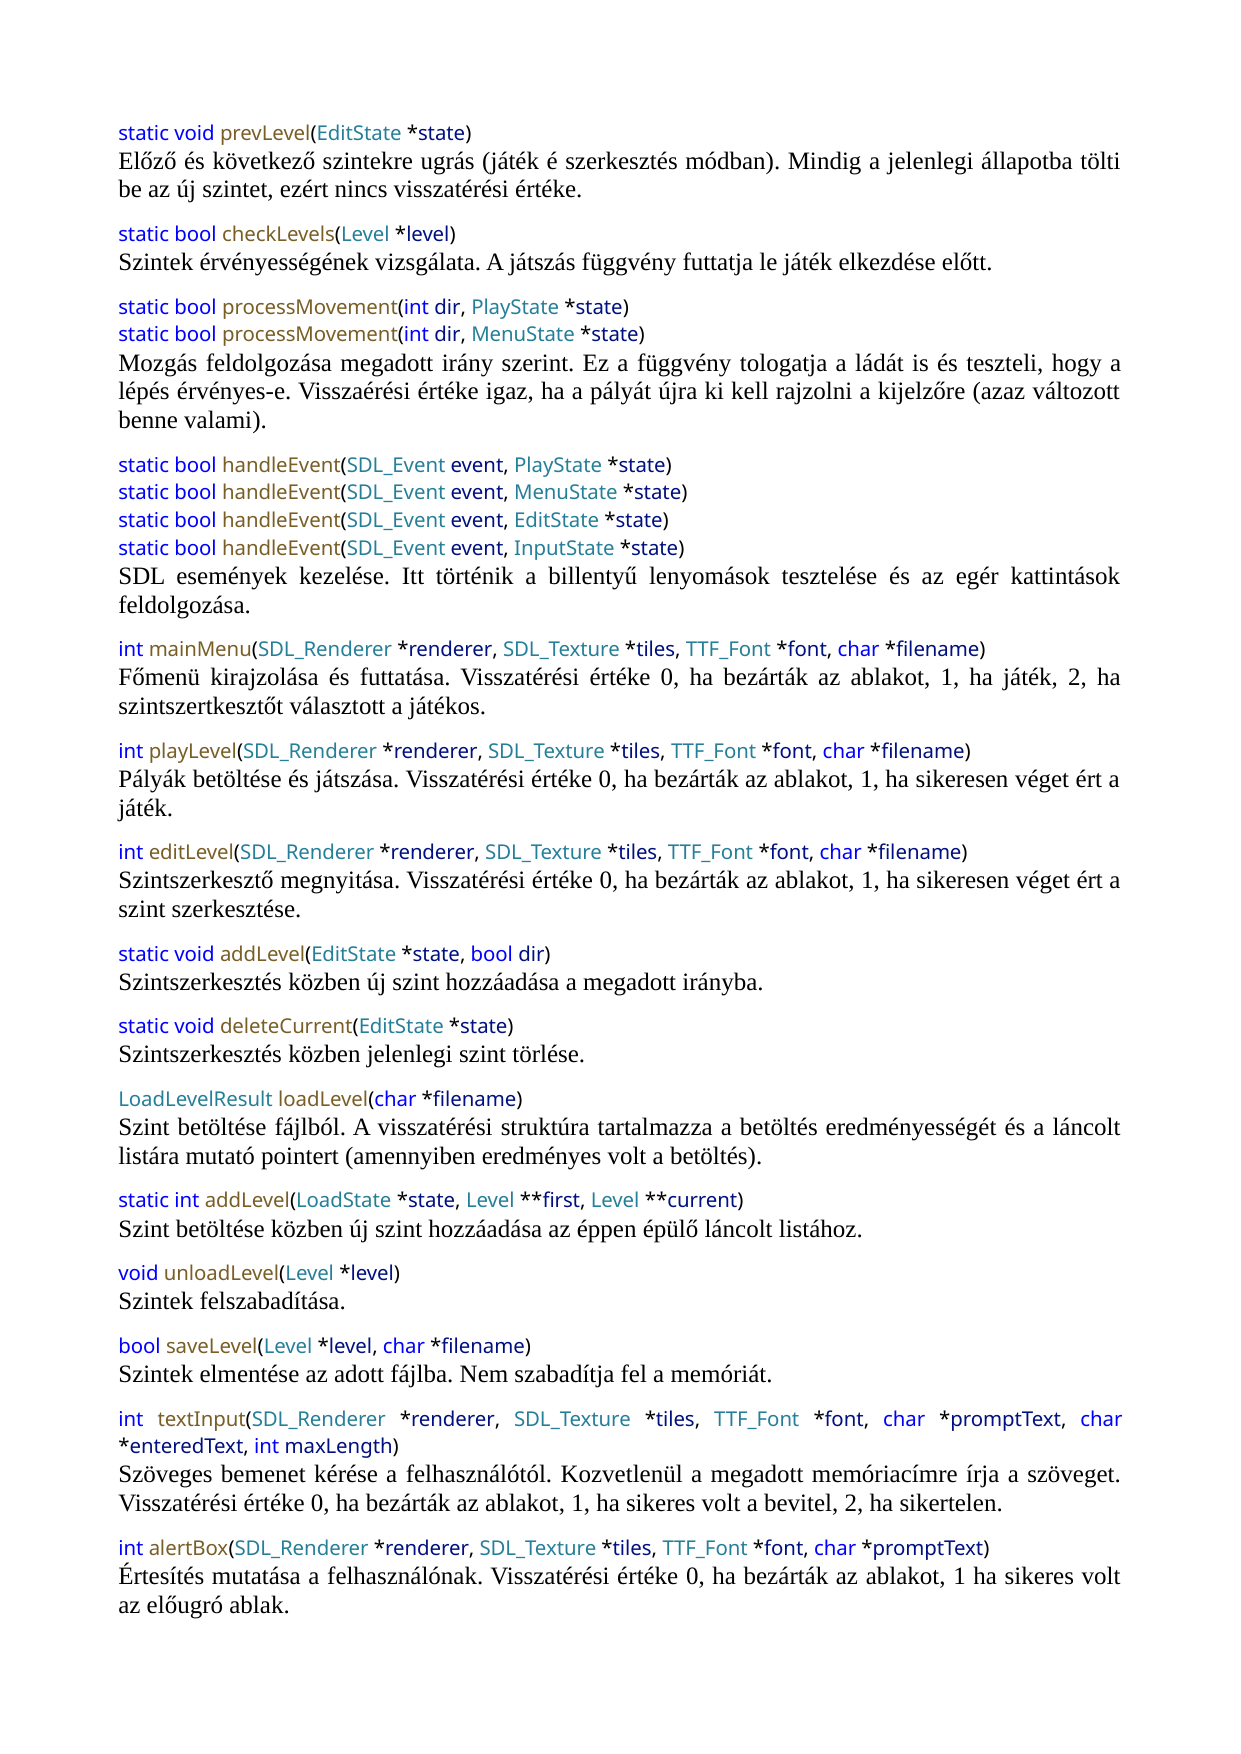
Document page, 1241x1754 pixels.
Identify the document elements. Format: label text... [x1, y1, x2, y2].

text Szintszerkesztés közben új szint hozzáadása a megadott irányba. [118, 967, 1122, 996]
text void unloadLevel(Level *level) [118, 1259, 1122, 1286]
text Szintek elmentése az adott fájlba. Nem szabadítja fel a memóriát. [118, 1359, 1122, 1388]
text Főmenü kirajzolása és futtatása. Visszatérési értéke 0, ha bezárták az ablakot, 1, ha játék, 2, ha szintszertkesztőt választott a játékos. [118, 662, 1122, 720]
text static bool handleEvent(SDL_Event event, EditState *state) [118, 506, 1122, 533]
text static bool processMovement(int dir, MenuState *state) [118, 320, 1122, 348]
text static void addLevel(EditState *state, bool dir) [118, 939, 1122, 967]
text int playLevel(SDL_Renderer *renderer, SDL_Texture *tiles, TTF_Font *font, char *filename) [118, 736, 1122, 764]
text Szintek érvényességének vizsgálata. A játszás függvény futtatja le játék elkezdése előtt. [118, 247, 1122, 276]
text Szintek felszabadítása. [118, 1286, 1122, 1315]
text bool saveLevel(Level *level, char *filename) [118, 1331, 1122, 1359]
text Szintszerkesztő megnyitása. Visszatérési értéke 0, ha bezárták az ablakot, 1, ha sikeresen véget ért a szint szerkesztése. [118, 865, 1122, 923]
text static bool handleEvent(SDL_Event event, PlayState *state) [118, 450, 1122, 478]
text LoadLevelResult loadLevel(char *filename) [118, 1084, 1122, 1112]
text Mozgás feldolgozása megadott irány szerint. Ez a függvény tologatja a ládát is és teszteli, hogy a lépés érvényes-e. Visszaérési értéke igaz, ha a pályát újra ki kell rajzolni a kijelzőre (azaz változott benne valami). [118, 348, 1122, 434]
text Szint betöltése közben új szint hozzáadása az éppen épülő láncolt listához. [118, 1214, 1122, 1242]
text static int addLevel(LoadState *state, Level **first, Level **current) [118, 1186, 1122, 1214]
text int alertBox(SDL_Renderer *renderer, SDL_Texture *tiles, TTF_Font *font, char *promptText) [118, 1533, 1122, 1561]
text Értesítés mutatása a felhasználónak. Visszatérési értéke 0, ha bezárták az ablakot, 1 ha sikeres volt az előugró ablak. [118, 1561, 1122, 1618]
text int editLevel(SDL_Renderer *renderer, SDL_Texture *tiles, TTF_Font *font, char *filename) [118, 838, 1122, 865]
text static bool processMovement(int dir, PlayState *state) [118, 292, 1122, 320]
text int textInput(SDL_Renderer *renderer, SDL_Texture *tiles, TTF_Font *font, char *promptText, char *enteredText, int maxLength) [118, 1404, 1122, 1459]
text Szint betöltése fájlból. A visszatérési struktúra tartalmazza a betöltés eredményességét és a láncolt listára mutató pointert (amennyiben eredményes volt a betöltés). [118, 1112, 1122, 1170]
text static bool handleEvent(SDL_Event event, InputState *state) [118, 533, 1122, 561]
text Előző és következő szintekre ugrás (játék é szerkesztés módban). Mindig a jelenlegi állapotba tölti be az új szintet, ezért nincs visszatérési értéke. [118, 146, 1122, 203]
text SDL események kezelése. Itt történik a billentyű lenyomások tesztelése és az egér kattintások feldolgozása. [118, 561, 1122, 618]
text Szöveges bemenet kérése a felhasználótól. Kozvetlenül a megadott memóriacímre írja a szöveget. Visszatérési értéke 0, ha bezárták az ablakot, 1, ha sikeres volt a bevitel, 2, ha sikertelen. [118, 1459, 1122, 1517]
text Pályák betöltése és játszása. Visszatérési értéke 0, ha bezárták az ablakot, 1, ha sikeresen véget ért a játék. [118, 764, 1122, 821]
text Szintszerkesztés közben jelenlegi szint törlése. [118, 1039, 1122, 1068]
text static void deleteCurrent(EditState *state) [118, 1012, 1122, 1039]
text static void prevLevel(EditState *state) [118, 118, 1122, 146]
text static bool checkLevels(Level *level) [118, 219, 1122, 247]
text int mainMenu(SDL_Renderer *renderer, SDL_Texture *tiles, TTF_Font *font, char *filename) [118, 635, 1122, 662]
text static bool handleEvent(SDL_Event event, MenuState *state) [118, 478, 1122, 506]
